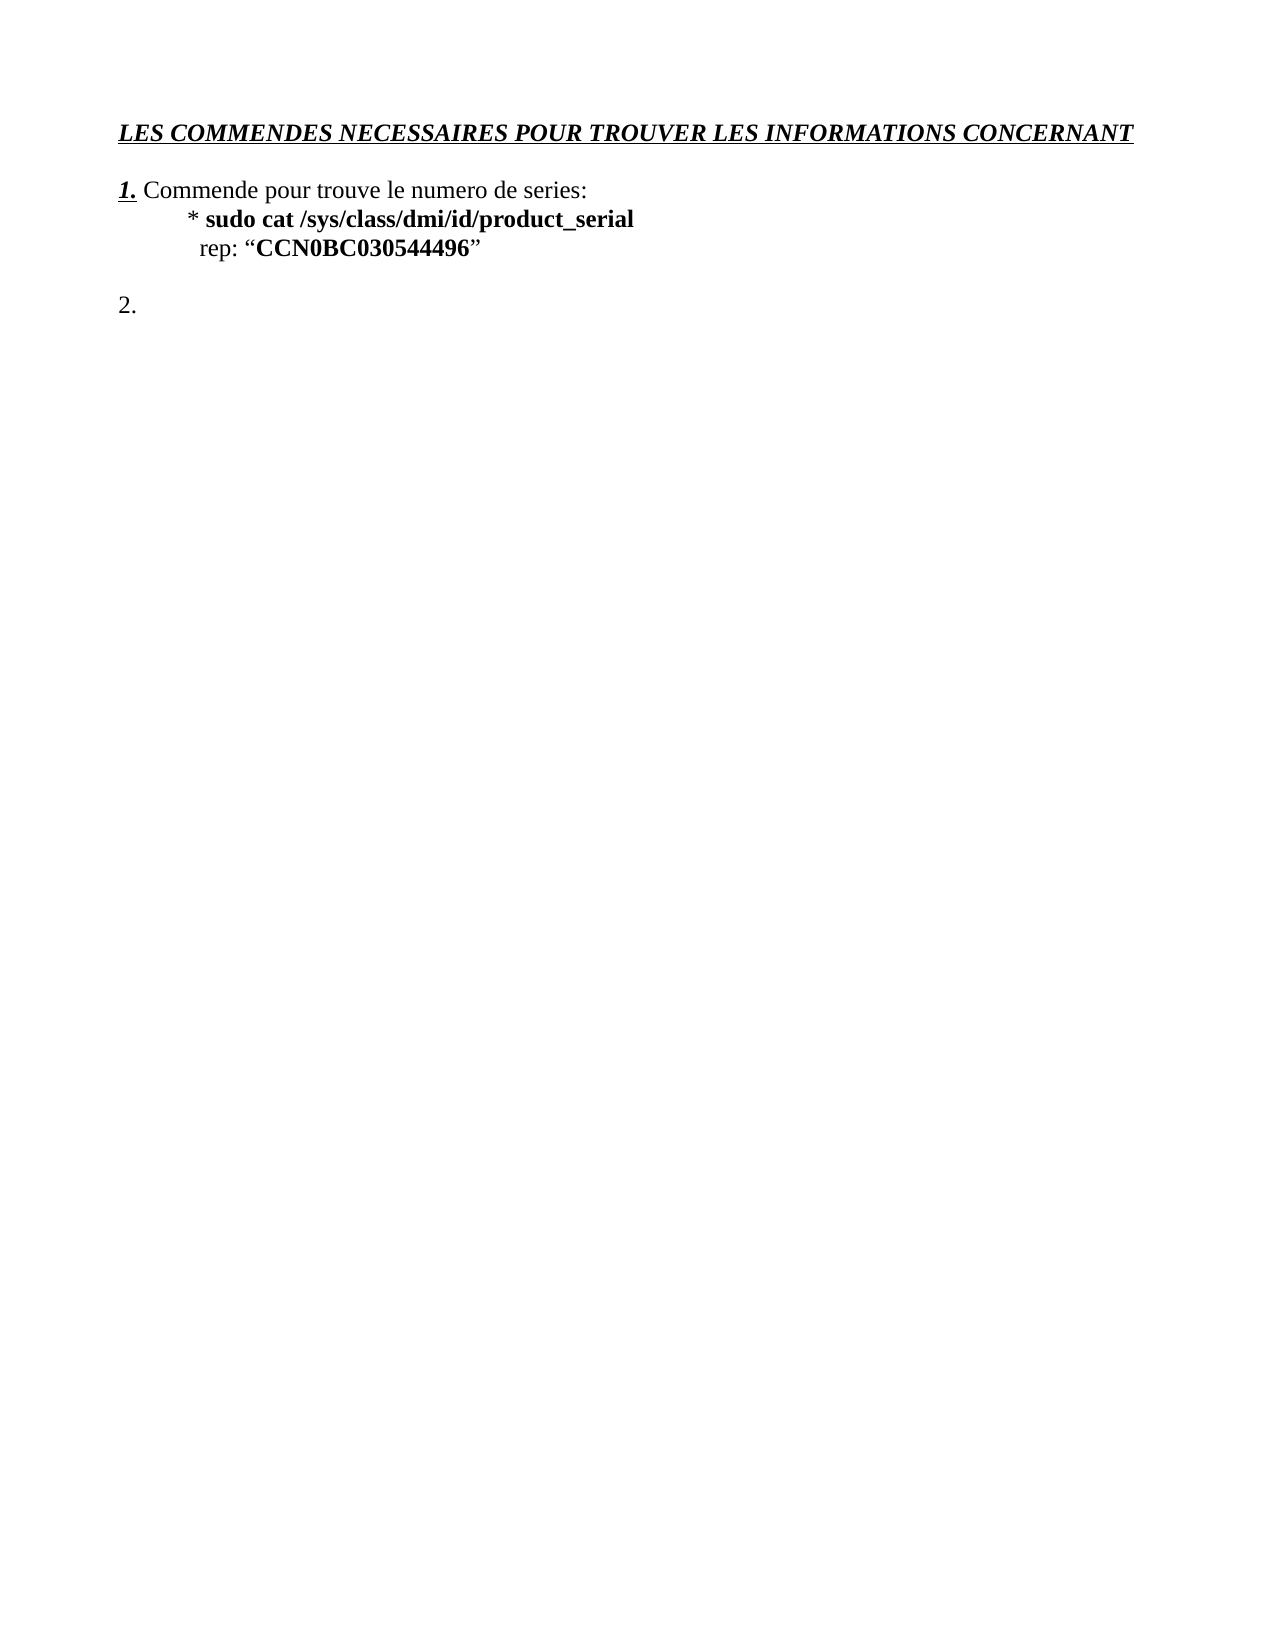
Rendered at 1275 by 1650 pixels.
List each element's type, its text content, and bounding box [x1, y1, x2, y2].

text LES COMMENDES NECESSAIRES POUR TROUVER LES INFORMATIONS CONCERNANT [118, 118, 1157, 147]
text * sudo cat /sys/class/dmi/id/product_serial [118, 204, 1157, 233]
text rep: “CCN0BC030544496” [118, 233, 1157, 262]
text 1. Commende pour trouve le numero de series: [118, 176, 1157, 204]
text 2. [118, 291, 1157, 319]
